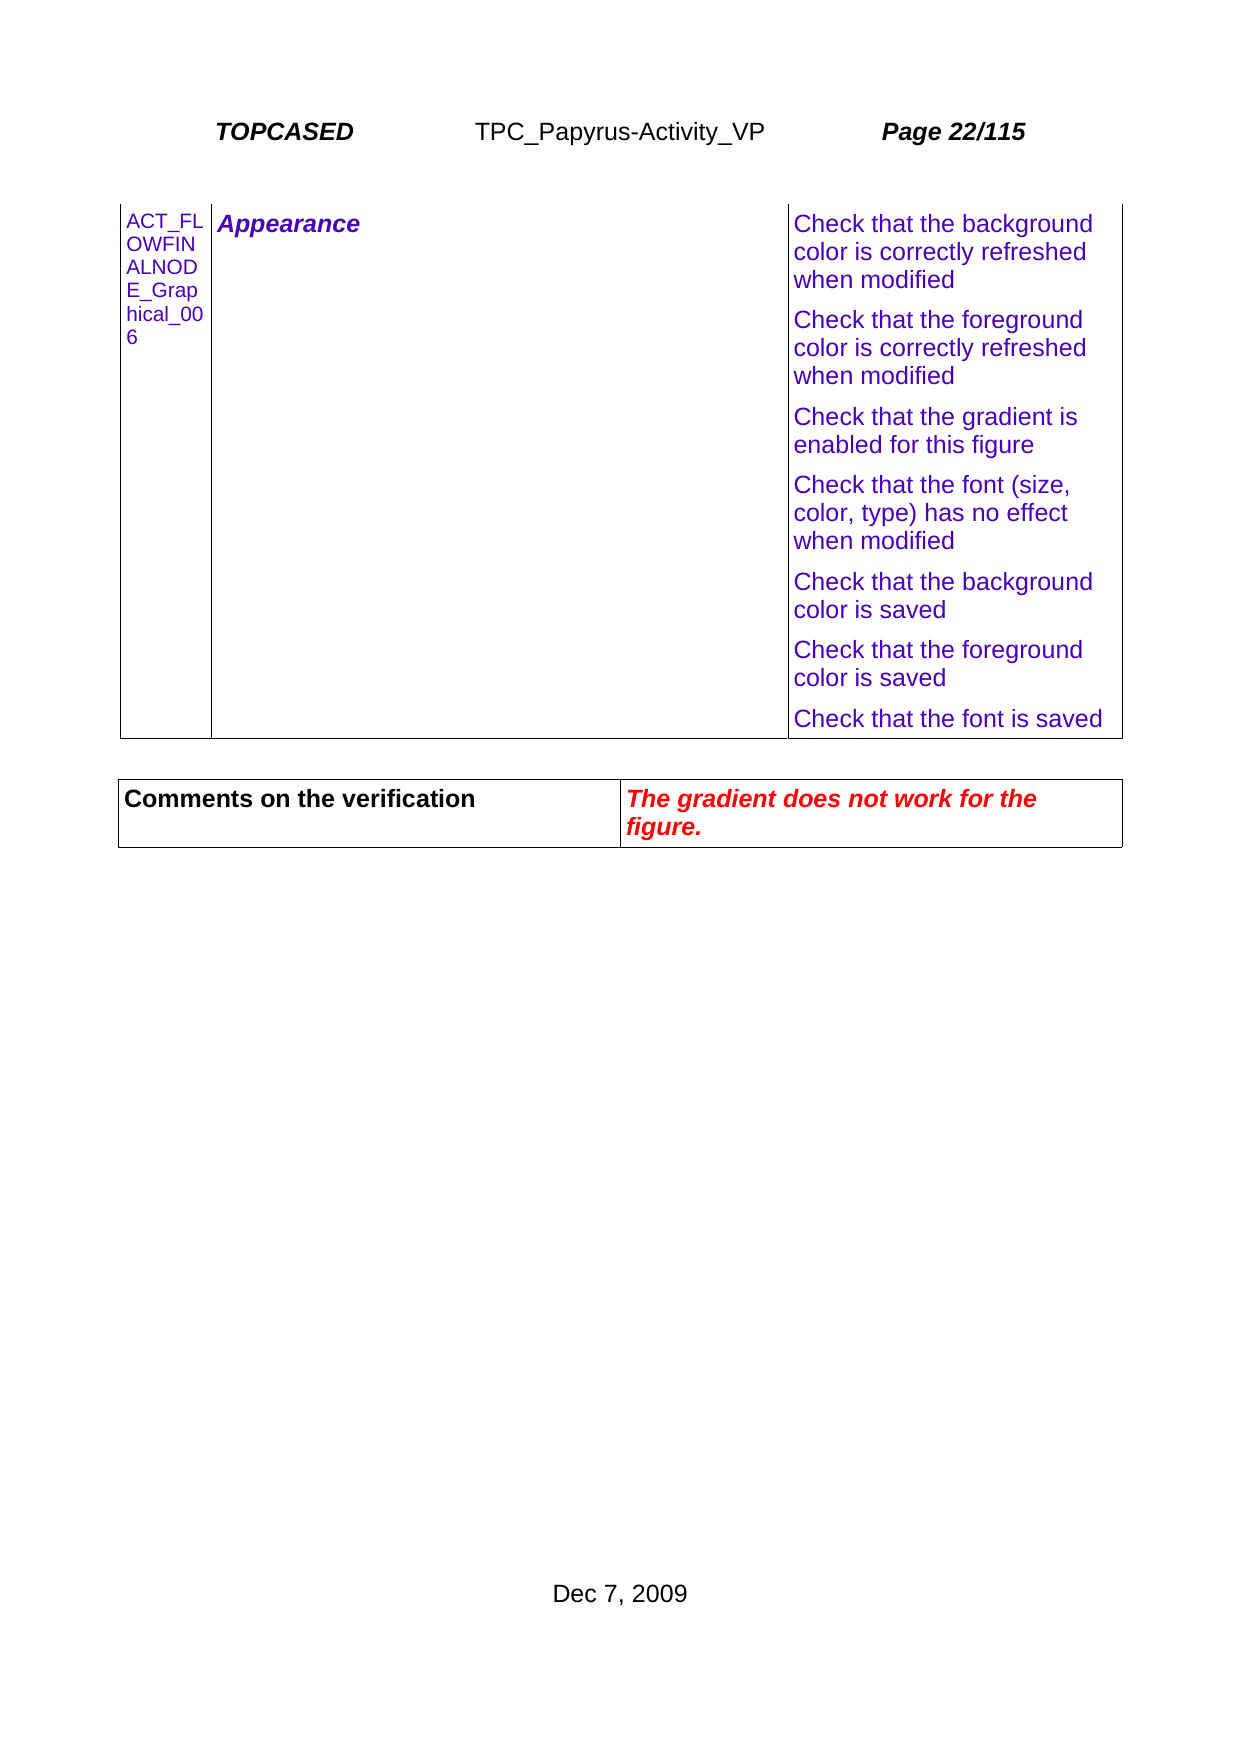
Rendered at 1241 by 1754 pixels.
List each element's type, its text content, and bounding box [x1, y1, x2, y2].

table_header Comments on the verification [119, 780, 620, 847]
table_cell Check that the background color is correctly refreshed when modified Check that the foreground color is correctly refreshed when modified Check that the gradient is enabled for this figure Check that the font (size, color, type) has no effect when modified Check that the background color is saved Check that the foreground color is saved Check that the font is saved [789, 204, 1122, 738]
table_cell Appearance [212, 204, 787, 738]
table_cell ACT_FLOWFINALNODE_Graphical_006 [121, 204, 211, 738]
table_header The gradient does not work for the figure. [621, 780, 1122, 847]
